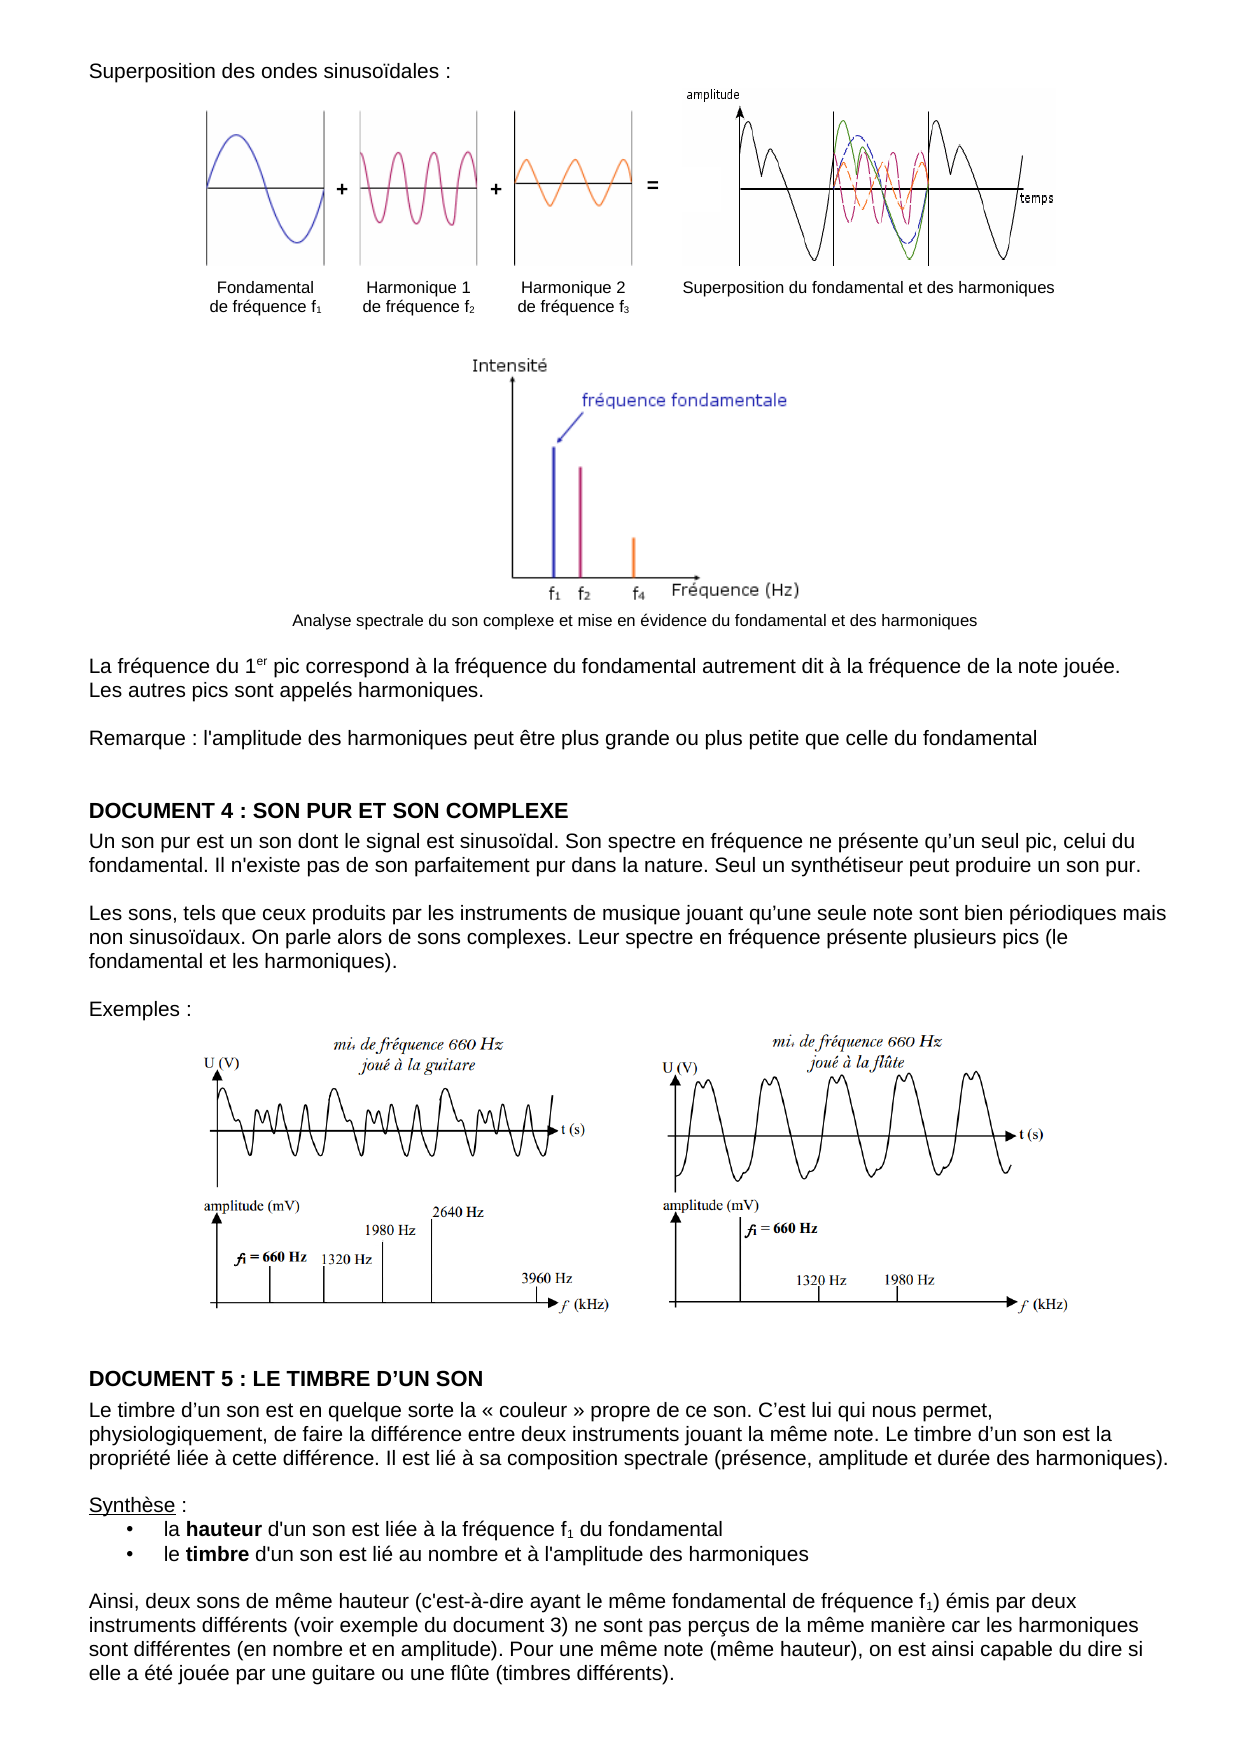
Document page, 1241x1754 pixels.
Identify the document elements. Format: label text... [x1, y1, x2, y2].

table_cell Fondamental de fréquence f1 [200, 272, 330, 321]
table_header = [638, 83, 668, 272]
table_cell [330, 272, 353, 321]
text Analyse spectrale du son complexe et mise en évidence du fondamental et des harmoniques [88, 611, 1181, 630]
text Document 5 : Le timbre d’un son [88, 1366, 1181, 1392]
text Un son pur est un son dont le signal est sinusoïdal. Son spectre en fréquence ne présente qu’un seul pic, celui du fondamental. Il n'existe pas de son parfaitement pur dans la nature. Seul un synthétiseur peut produire un son pur. [88, 829, 1181, 877]
picture [676, 88, 1060, 266]
table_cell Harmonique 1 de fréquence f2 [354, 272, 483, 321]
text Superposition des ondes sinusoïdales : [88, 59, 1181, 83]
picture [359, 88, 478, 266]
table_header [668, 83, 1069, 272]
table_header + [483, 83, 508, 272]
text physiologiquement, de faire la différence entre deux instruments jouant la même note. Le timbre d’un son est la propriété liée à cette différence. Il est lié à sa composition spectrale (présence, amplitude et durée des harmoniques). [88, 1421, 1181, 1469]
table_header [508, 83, 638, 272]
table_cell Harmonique 2 de fréquence f3 [508, 272, 638, 321]
list le timbre d'un son est lié au nombre et à l'amplitude des harmoniques [126, 1541, 1181, 1565]
text Ainsi, deux sons de même hauteur (c'est-à-dire ayant le même fondamental de fréquence f1) émis par deux instruments différents (voir exemple du document 3) ne sont pas perçus de la même manière car les harmoniques sont différentes (en nombre et en amplitude). Pour une même note (même hauteur), on est ainsi capable du dire si elle a été jouée par une guitare ou une flûte (timbres différents). [88, 1589, 1181, 1685]
table_header [354, 83, 483, 272]
picture [468, 345, 801, 612]
picture [206, 88, 325, 266]
list la hauteur d'un son est liée à la fréquence f1 du fondamental [126, 1517, 1181, 1541]
text La fréquence du 1er pic correspond à la fréquence du fondamental autrement dit à la fréquence de la note jouée. [88, 654, 1181, 678]
text Les autres pics sont appelés harmoniques. [88, 678, 1181, 702]
table_header + [330, 83, 353, 272]
text Document 4 : son pur et son complexe [88, 798, 1181, 823]
text Les sons, tels que ceux produits par les instruments de musique jouant qu’une seule note sont bien périodiques mais non sinusoïdaux. On parle alors de sons complexes. Leur spectre en fréquence présente plusieurs pics (le fondamental et les harmoniques). [88, 901, 1181, 973]
table_cell [638, 272, 668, 321]
table_cell Superposition du fondamental et des harmoniques [668, 272, 1069, 321]
table_header [200, 83, 330, 272]
table_cell [483, 272, 508, 321]
text Exemples : [88, 997, 1181, 1021]
text Le timbre d’un son est en quelque sorte la « couleur » propre de ce son. C’est lui qui nous permet, [88, 1397, 1181, 1421]
picture [514, 88, 633, 266]
text Synthèse : [88, 1493, 1181, 1517]
text Remarque : l'amplitude des harmoniques peut être plus grande ou plus petite que celle du fondamental [88, 726, 1181, 750]
picture [201, 1026, 1068, 1319]
